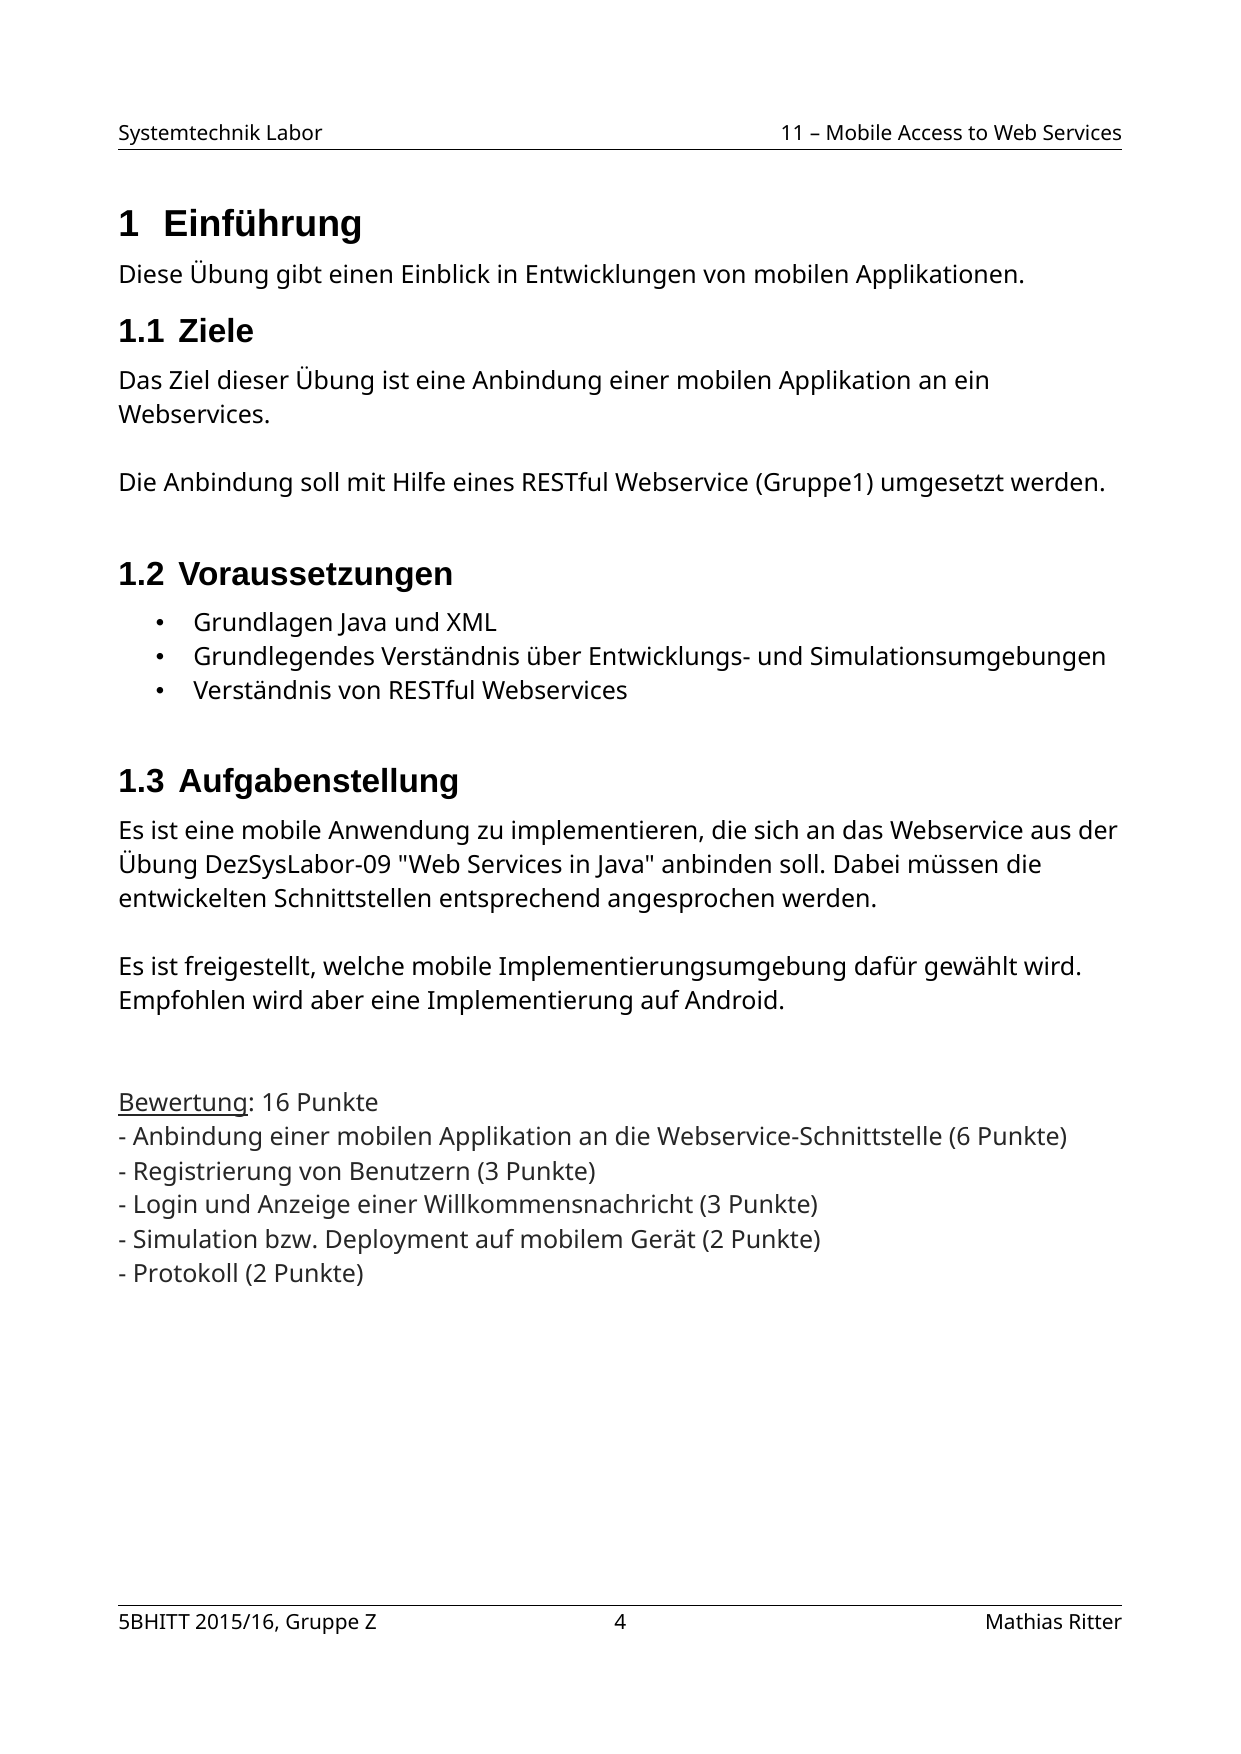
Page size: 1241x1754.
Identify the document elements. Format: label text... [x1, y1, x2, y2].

list Grundlagen Java und XML [156, 604, 1122, 638]
text Bewertung: 16 Punkte [118, 1085, 1122, 1119]
text Es ist freigestellt, welche mobile Implementierungsumgebung dafür gewählt wird. Empfohlen wird aber eine Implementierung auf Android. [118, 949, 1122, 1017]
list Grundlegendes Verständnis über Entwicklungs- und Simulationsumgebungen [156, 638, 1122, 673]
text - Login und Anzeige einer Willkommensnachricht (3 Punkte) [118, 1187, 1122, 1221]
subtitle Voraussetzungen [118, 553, 1122, 592]
text - Registrierung von Benutzern (3 Punkte) [118, 1153, 1122, 1187]
text Die Anbindung soll mit Hilfe eines RESTful Webservice (Gruppe1) umgesetzt werden. [118, 464, 1122, 499]
subtitle Einführung [118, 201, 1122, 244]
text - Protokoll (2 Punkte) [118, 1255, 1122, 1289]
subtitle Ziele [118, 311, 1122, 350]
subtitle Aufgabenstellung [118, 762, 1122, 800]
text - Simulation bzw. Deployment auf mobilem Gerät (2 Punkte) [118, 1221, 1122, 1255]
list Verständnis von RESTful Webservices [156, 673, 1122, 707]
text Das Ziel dieser Übung ist eine Anbindung einer mobilen Applikation an ein Webservices. [118, 362, 1122, 431]
text - Anbindung einer mobilen Applikation an die Webservice-Schnittstelle (6 Punkte) [118, 1119, 1122, 1153]
text Es ist eine mobile Anwendung zu implementieren, die sich an das Webservice aus der Übung DezSysLabor-09 "Web Services in Java" anbinden soll. Dabei müssen die entwickelten Schnittstellen entsprechend angesprochen werden. [118, 812, 1122, 915]
text Diese Übung gibt einen Einblick in Entwicklungen von mobilen Applikationen. [118, 257, 1122, 291]
